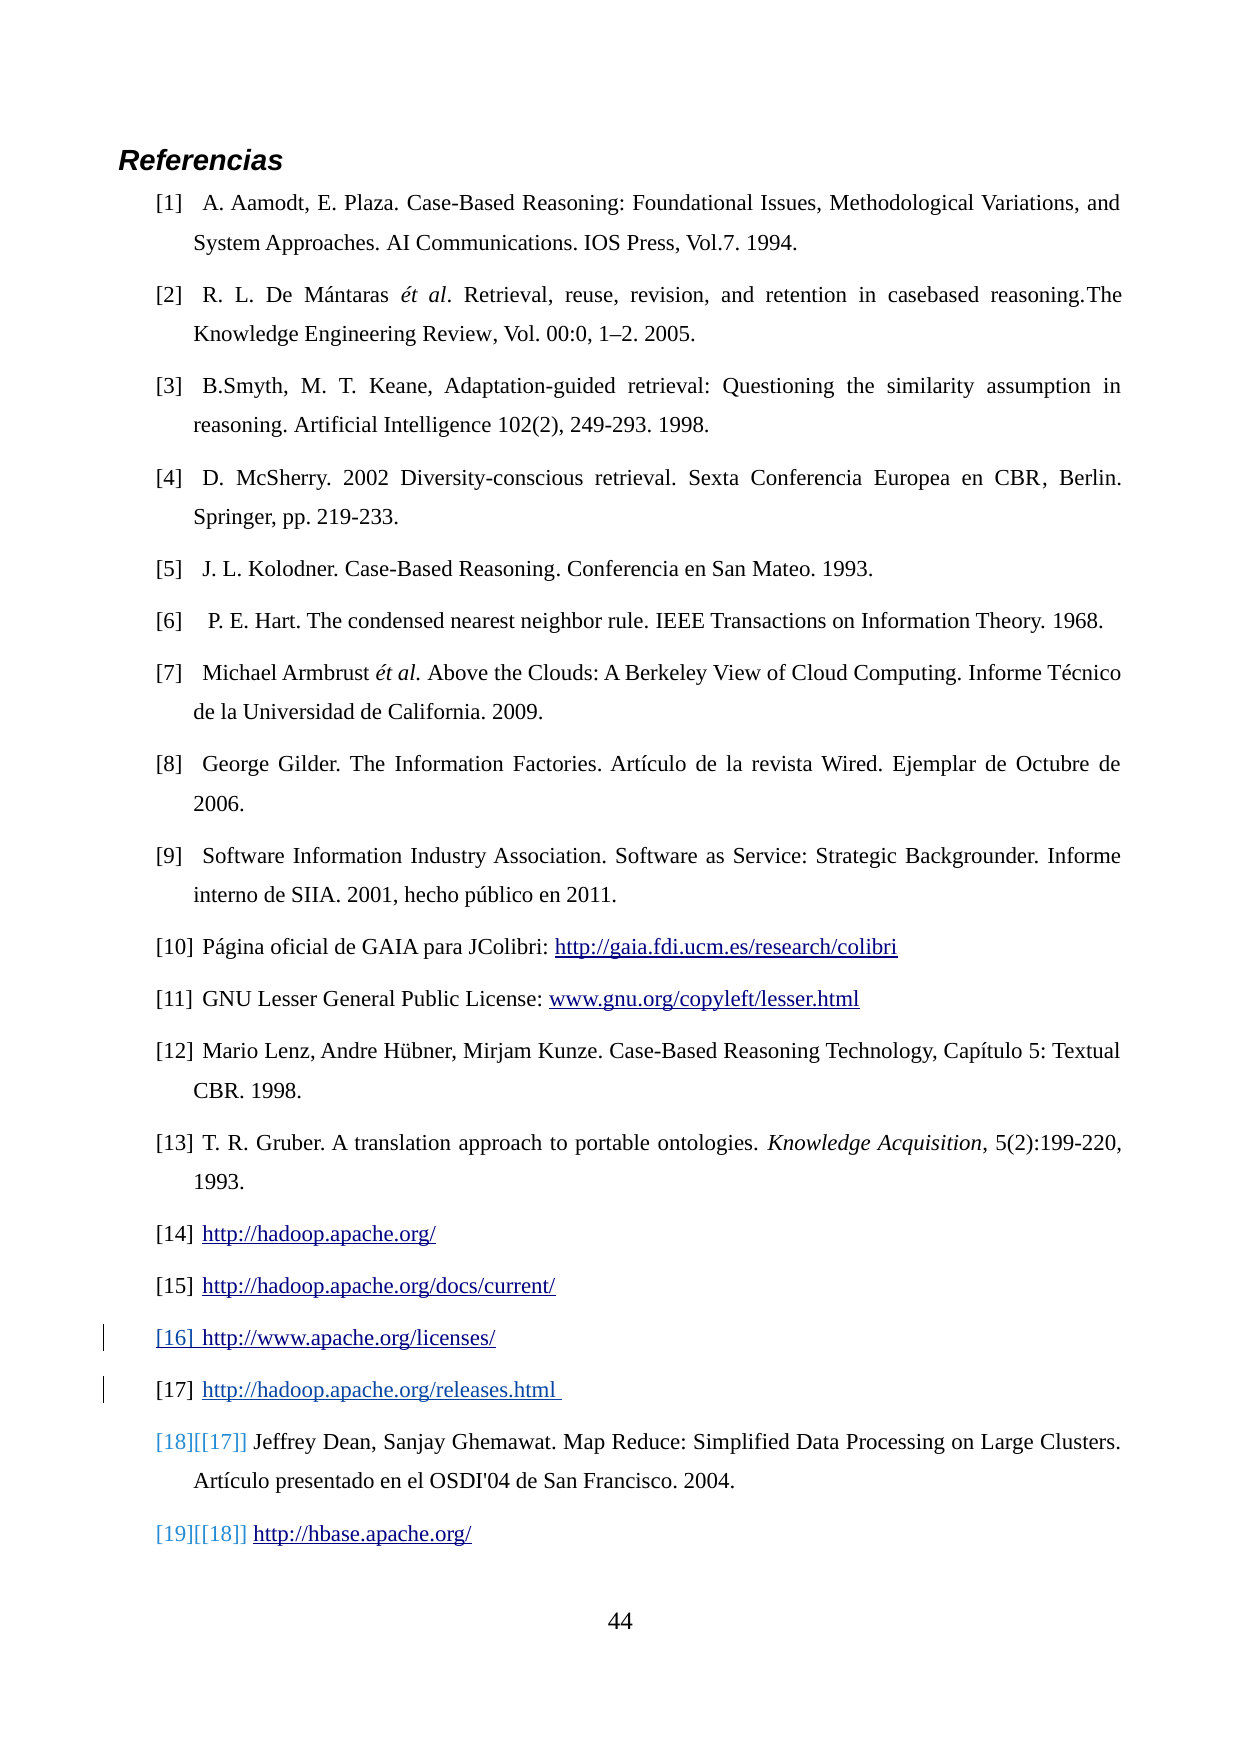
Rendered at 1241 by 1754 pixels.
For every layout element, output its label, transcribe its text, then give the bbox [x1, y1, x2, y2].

list http://www.apache.org/licenses/ [156, 1324, 1122, 1351]
list Página oficial de GAIA para JColibri: http://gaia.fdi.ucm.es/research/colibri [156, 933, 1122, 960]
list R. L. De Mántaras ét al. Retrieval, reuse, revision, and retention in casebased reasoning.The Knowledge Engineering Review, Vol. 00:0, 1–2. 2005. [156, 281, 1122, 346]
list Michael Armbrust ét al. Above the Clouds: A Berkeley View of Cloud Computing. Informe Técnico de la Universidad de California. 2009. [156, 659, 1122, 725]
list http://hadoop.apache.org/ [156, 1220, 1122, 1247]
subtitle Referencias [118, 143, 1122, 177]
list GNU Lesser General Public License: www.gnu.org/copyleft/lesser.html [156, 985, 1122, 1012]
list Jeffrey Dean, Sanjay Ghemawat. Map Reduce: Simplified Data Processing on Large Clusters. Artículo presentado en el OSDI'04 de San Francisco. 2004. [156, 1428, 1122, 1494]
list A. Aamodt, E. Plaza. Case-Based Reasoning: Foundational Issues, Methodological Variations, and System Approaches. AI Communications. IOS Press, Vol.7. 1994. [156, 189, 1122, 255]
list T. R. Gruber. A translation approach to portable ontologies. Knowledge Acquisition, 5(2):199-220, 1993. [156, 1129, 1122, 1194]
list http://hadoop.apache.org/releases.html [156, 1376, 1122, 1402]
list J. L. Kolodner. Case-Based Reasoning. Conferencia en San Mateo. 1993. [156, 555, 1122, 581]
list http://hadoop.apache.org/docs/current/ [156, 1272, 1122, 1298]
list B.Smyth, M. T. Keane, Adaptation-guided retrieval: Questioning the similarity assumption in reasoning. Artificial Intelligence 102(2), 249-293. 1998. [156, 372, 1122, 438]
list Software Information Industry Association. Software as Service: Strategic Backgrounder. Informe interno de SIIA. 2001, hecho público en 2011. [156, 842, 1122, 908]
list D. McSherry. 2002 Diversity-conscious retrieval. Sexta Conferencia Europea en CBR, Berlin. Springer, pp. 219-233. [156, 463, 1122, 529]
list http://hbase.apache.org/ [156, 1519, 1122, 1546]
list George Gilder. The Information Factories. Artículo de la revista Wired. Ejemplar de Octubre de 2006. [156, 750, 1122, 816]
list P. E. Hart. The condensed nearest neighbor rule. IEEE Transactions on Information Theory. 1968. [156, 607, 1122, 633]
list Mario Lenz, Andre Hübner, Mirjam Kunze. Case-Based Reasoning Technology, Capítulo 5: Textual CBR. 1998. [156, 1037, 1122, 1103]
